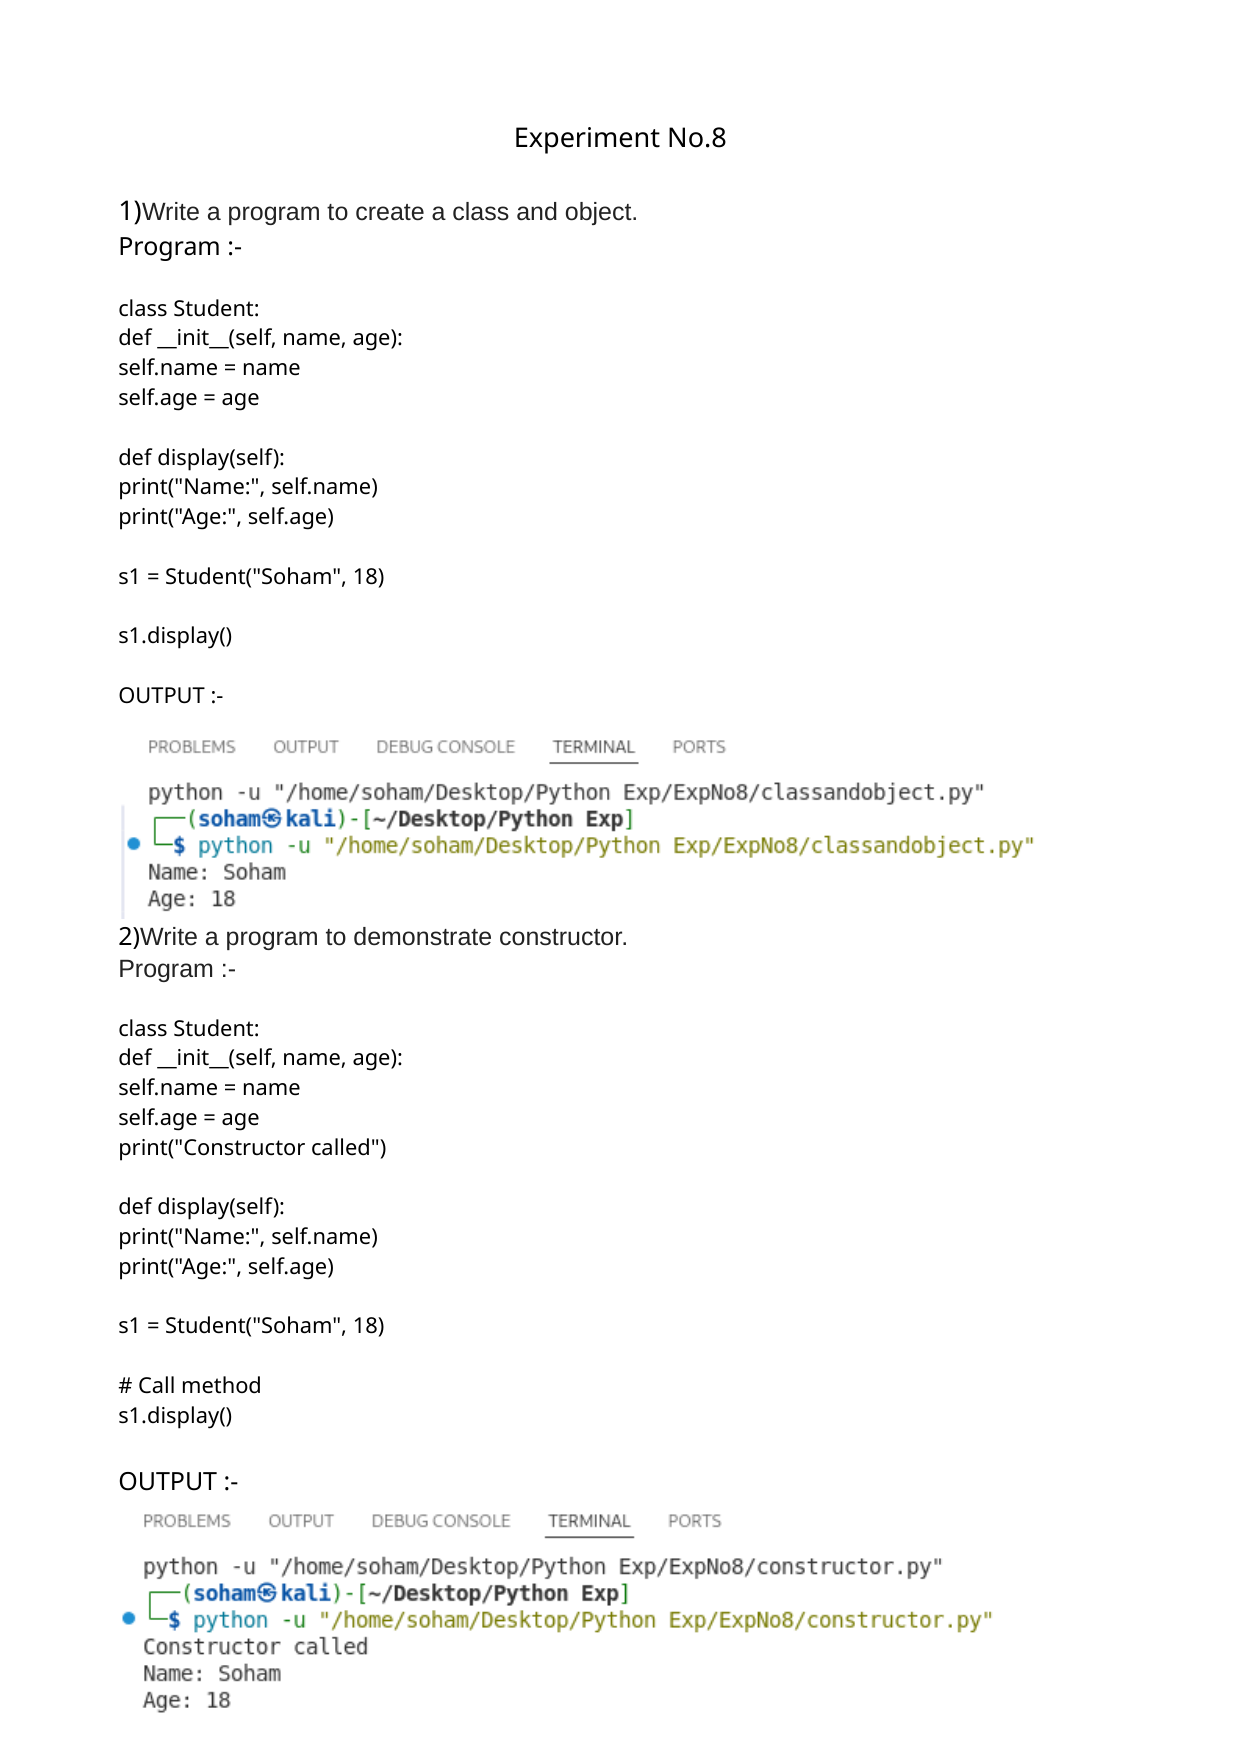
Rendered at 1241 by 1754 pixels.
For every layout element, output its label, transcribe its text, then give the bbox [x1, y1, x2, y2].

text Program :- [118, 953, 1122, 983]
picture [120, 725, 1042, 919]
text s1 = Student("Soham", 18) [118, 561, 1122, 590]
text print("Age:", self.age) [118, 1251, 1122, 1281]
text print("Age:", self.age) [118, 501, 1122, 531]
text self.name = name [118, 352, 1122, 382]
text 1)Write a program to create a class and object. Program :- [118, 192, 1122, 263]
text def display(self): [118, 441, 1122, 471]
picture [115, 1499, 1038, 1719]
text # Call method [118, 1370, 1122, 1399]
text self.age = age [118, 382, 1122, 412]
text s1 = Student("Soham", 18) [118, 1310, 1122, 1340]
text class Student: [118, 1012, 1122, 1042]
text OUTPUT :- [118, 680, 1122, 709]
text Experiment No.8 [118, 118, 1122, 155]
text def display(self): [118, 1191, 1122, 1221]
text OUTPUT :- [118, 1463, 1122, 1497]
text s1.display() [118, 1399, 1122, 1429]
text print("Name:", self.name) [118, 1221, 1122, 1251]
text class Student: [118, 293, 1122, 322]
text print("Constructor called") [118, 1132, 1122, 1161]
text s1.display() [118, 620, 1122, 650]
text def __init__(self, name, age): [118, 322, 1122, 352]
text def __init__(self, name, age): [118, 1042, 1122, 1072]
text self.name = name [118, 1072, 1122, 1102]
text 2)Write a program to demonstrate constructor. [118, 709, 1122, 953]
text print("Name:", self.name) [118, 471, 1122, 501]
text self.age = age [118, 1102, 1122, 1132]
